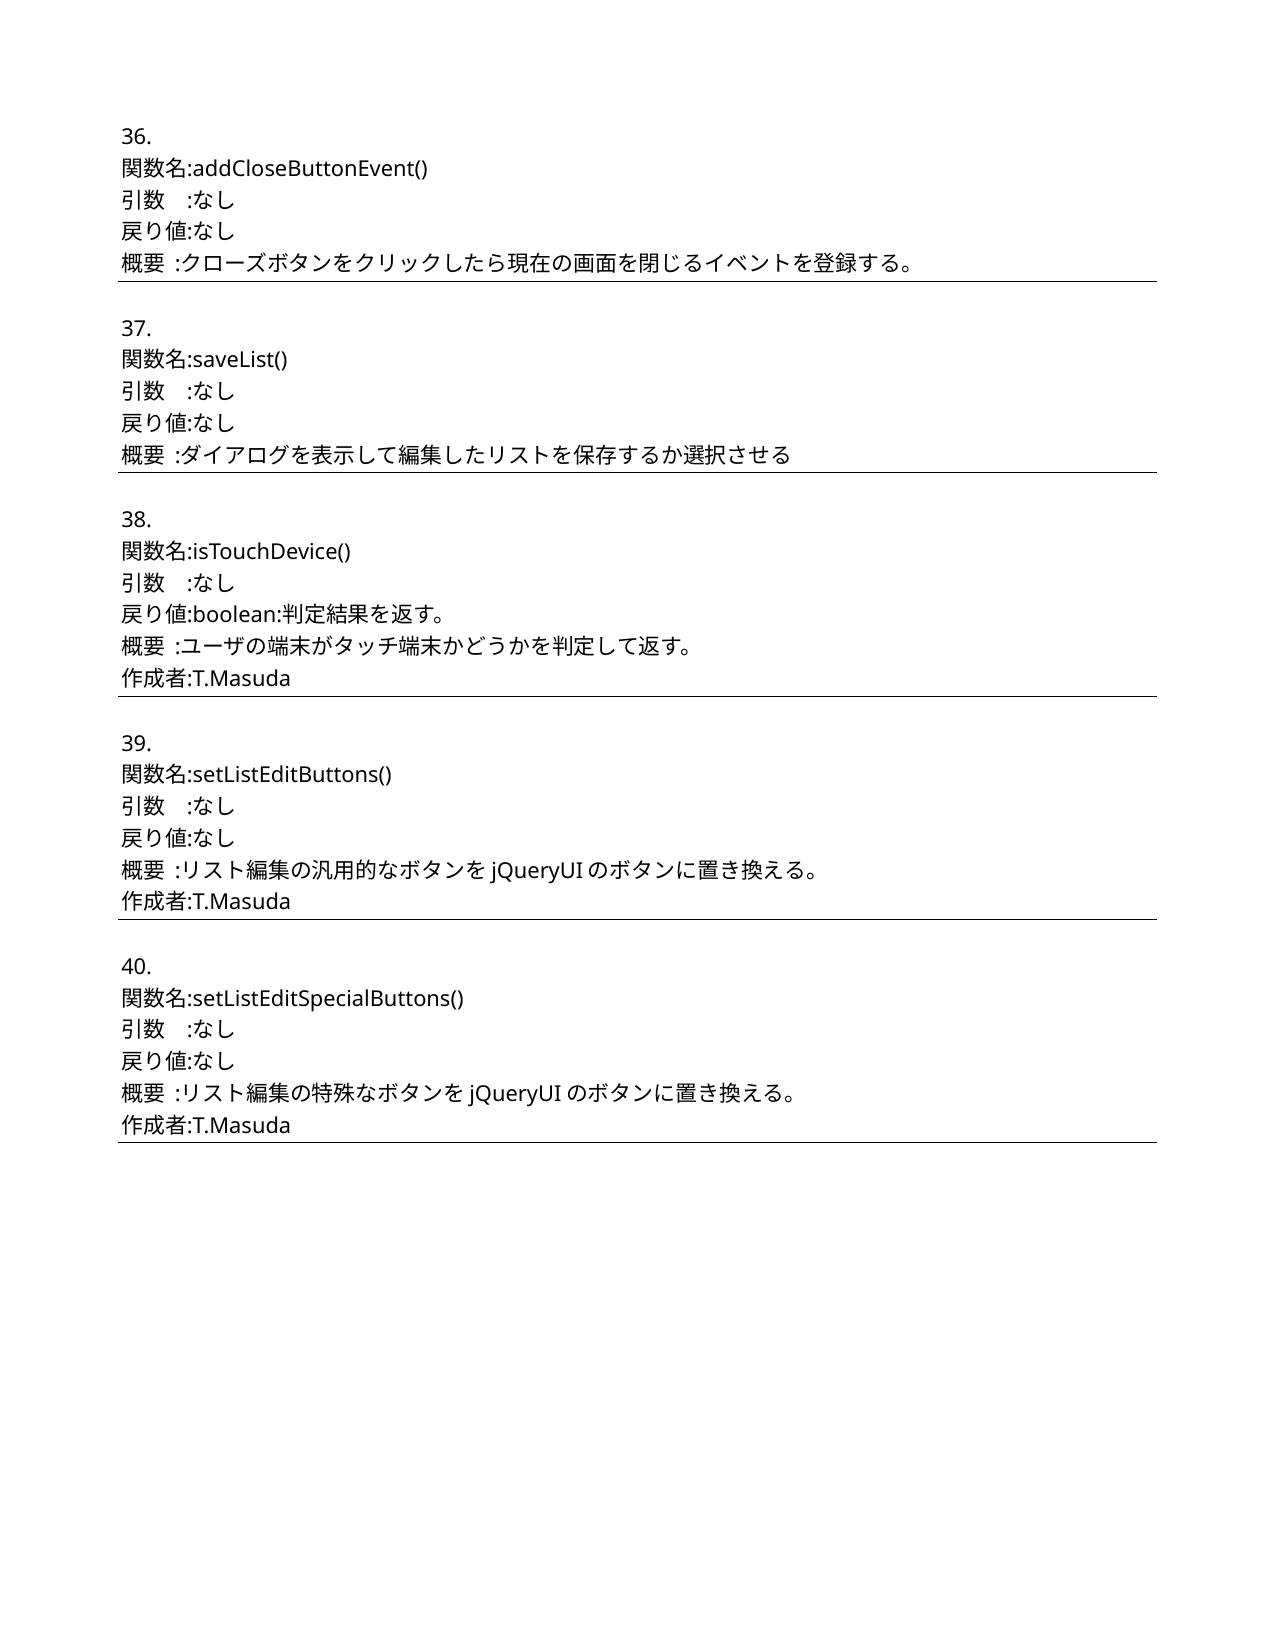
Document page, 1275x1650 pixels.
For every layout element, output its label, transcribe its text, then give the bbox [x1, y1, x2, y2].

text 引数 :なし [118, 374, 1157, 406]
text 作成者:T.Masuda [118, 884, 1157, 919]
text 引数 :なし [118, 566, 1157, 597]
text 関数名:addCloseButtonEvent() [118, 151, 1157, 183]
text 概要 :クローズボタンをクリックしたら現在の画面を閉じるイベントを登録する。 [118, 246, 1157, 281]
text 関数名:isTouchDevice() [118, 534, 1157, 566]
text 戻り値:なし [118, 214, 1157, 246]
text 36. [118, 118, 1157, 151]
text 概要 :ユーザの端末がタッチ端末かどうかを判定して返す。 [118, 629, 1157, 661]
text 戻り値:なし [118, 1044, 1157, 1076]
text 38. [118, 501, 1157, 534]
text 作成者:T.Masuda [118, 1108, 1157, 1142]
text 関数名:setListEditSpecialButtons() [118, 981, 1157, 1012]
text 引数 :なし [118, 789, 1157, 821]
text 作成者:T.Masuda [118, 661, 1157, 696]
text 概要 :リスト編集の汎用的なボタンをjQueryUIのボタンに置き換える。 [118, 853, 1157, 884]
text 引数 :なし [118, 1012, 1157, 1044]
text 戻り値:boolean:判定結果を返す。 [118, 597, 1157, 629]
text 概要 :ダイアログを表示して編集したリストを保存するか選択させる [118, 438, 1157, 472]
text 戻り値:なし [118, 821, 1157, 853]
text 39. [118, 724, 1157, 757]
text 引数 :なし [118, 183, 1157, 214]
text 関数名:setListEditButtons() [118, 757, 1157, 789]
text 40. [118, 948, 1157, 981]
text 37. [118, 310, 1157, 342]
text 関数名:saveList() [118, 342, 1157, 374]
text 概要 :リスト編集の特殊なボタンをjQueryUIのボタンに置き換える。 [118, 1076, 1157, 1108]
text 戻り値:なし [118, 406, 1157, 438]
